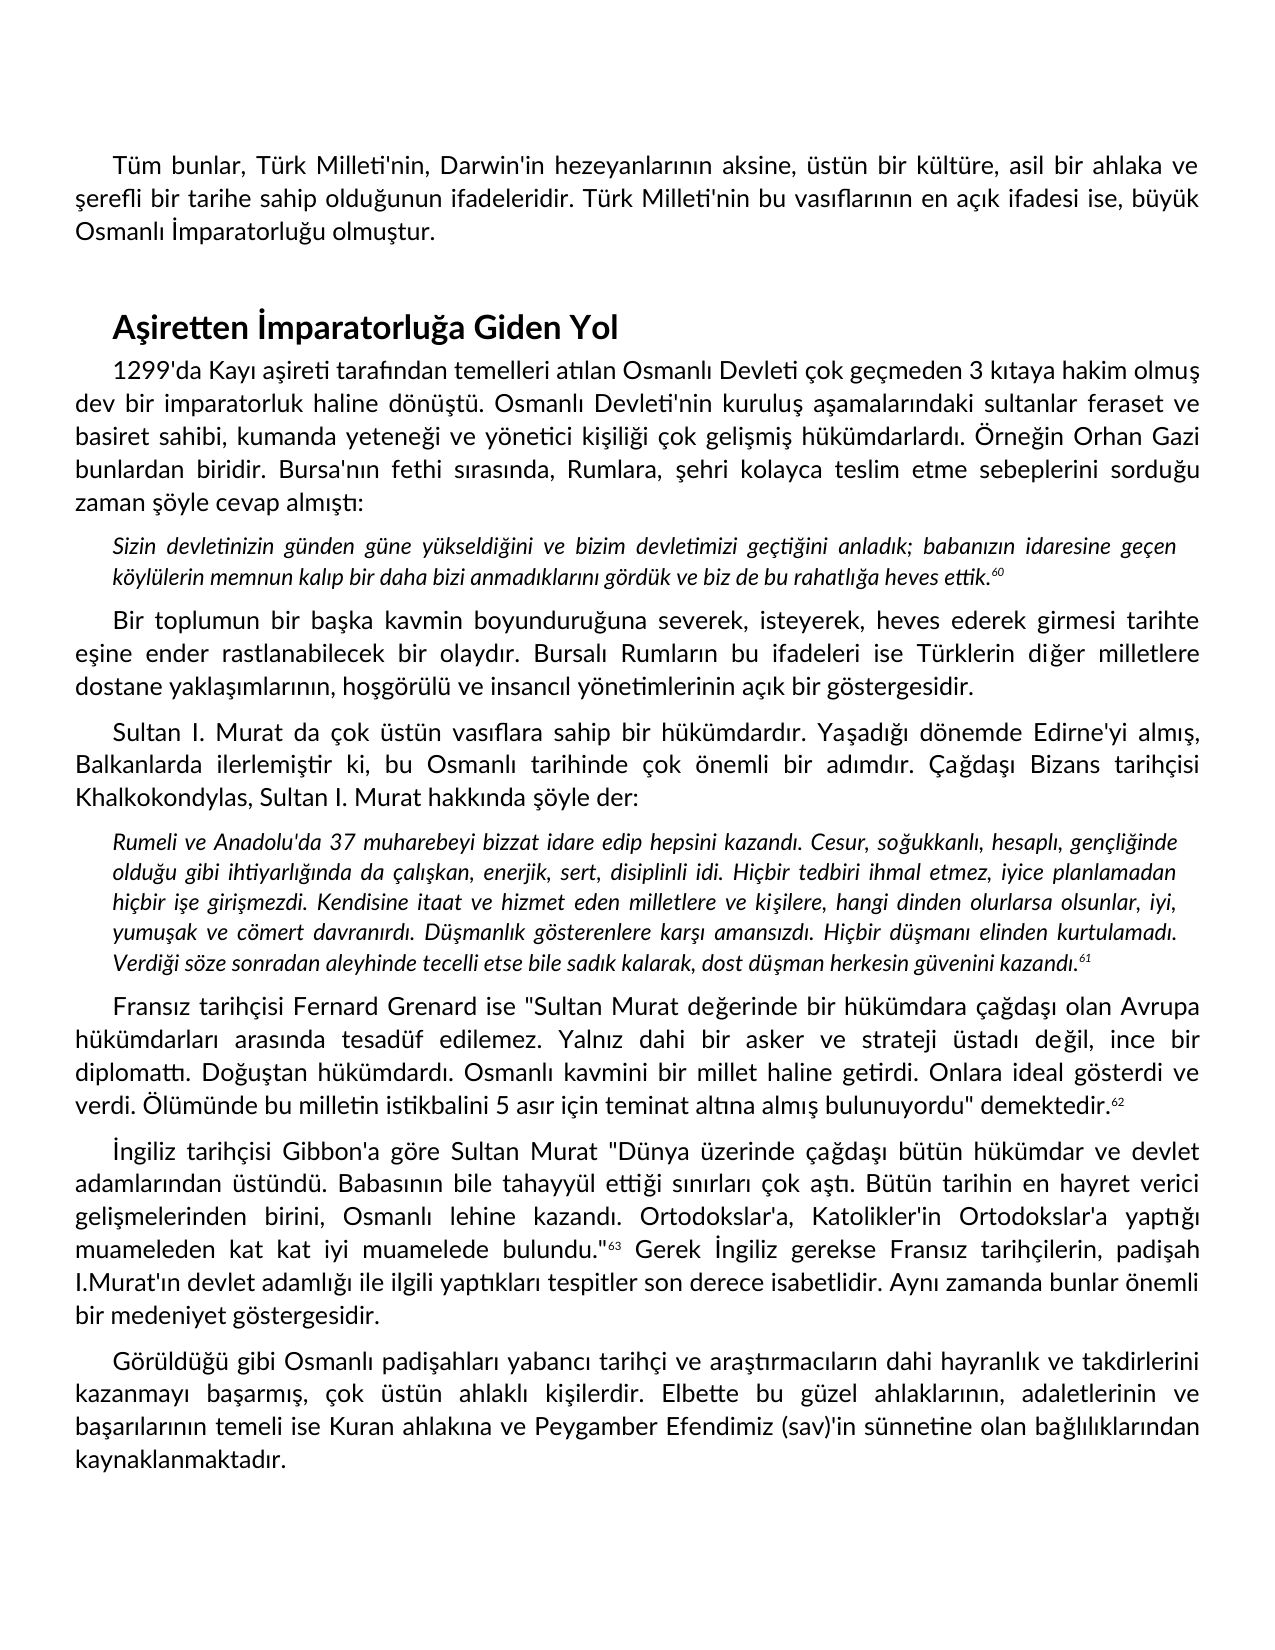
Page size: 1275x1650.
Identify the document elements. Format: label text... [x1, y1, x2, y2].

text Tüm bunlar, Türk Milleti'nin, Darwin'in hezeyanlarının aksine, üstün bir kültüre, asil bir ahlaka ve şerefli bir tarihe sahip olduğunun ifadeleridir. Türk Milleti'nin bu vasıflarının en açık ifadesi ise, büyük Osmanlı İmparatorluğu olmuştur. [75, 150, 1200, 246]
text Sizin devletinizin günden güne yükseldiğini ve bizim devletimizi geçtiğini anladık; babanızın idaresine geçen köylülerin memnun kalıp bir daha bizi anmadıklarını gördük ve biz de bu rahatlığa heves ettik.60 [112, 532, 1178, 590]
text Fransız tarihçisi Fernard Grenard ise "Sultan Murat değerinde bir hükümdara çağdaşı olan Avrupa hükümdarları arasında tesadüf edilemez. Yalnız dahi bir asker ve strateji üstadı değil, ince bir diplomattı. Doğuştan hükümdardı. Osmanlı kavmini bir millet haline getirdi. Onlara ideal gösterdi ve verdi. Ölümünde bu milletin istikbalini 5 asır için teminat altına almış bulunuyordu" demektedir.62 [75, 991, 1200, 1120]
text 1299'da Kayı aşireti tarafından temelleri atılan Osmanlı Devleti çok geçmeden 3 kıtaya hakim olmuş dev bir imparatorluk haline dönüştü. Osmanlı Devleti'nin kuruluş aşamalarındaki sultanlar feraset ve basiret sahibi, kumanda yeteneği ve yönetici kişiliği çok gelişmiş hükümdarlardı. Örneğin Orhan Gazi bunlardan biridir. Bursa'nın fethi sırasında, Rumlara, şehri kolayca teslim etme sebeplerini sorduğu zaman şöyle cevap almıştı: [75, 355, 1200, 517]
subtitle Aşiretten İmparatorluğa Giden Yol [112, 307, 1200, 347]
text Bir toplumun bir başka kavmin boyunduruğuna severek, isteyerek, heves ederek girmesi tarihte eşine ender rastlanabilecek bir olaydır. Bursalı Rumların bu ifadeleri ise Türklerin diğer milletlere dostane yaklaşımlarının, hoşgörülü ve insancıl yönetimlerinin açık bir göstergesidir. [75, 605, 1200, 701]
text Görüldüğü gibi Osmanlı padişahları yabancı tarihçi ve araştırmacıların dahi hayranlık ve takdirlerini kazanmayı başarmış, çok üstün ahlaklı kişilerdir. Elbette bu güzel ahlaklarının, adaletlerinin ve başarılarının temeli ise Kuran ahlakına ve Peygamber Efendimiz (sav)'in sünnetine olan bağlılıklarından kaynaklanmaktadır. [75, 1345, 1200, 1474]
text İngiliz tarihçisi Gibbon'a göre Sultan Murat "Dünya üzerinde çağdaşı bütün hükümdar ve devlet adamlarından üstündü. Babasının bile tahayyül ettiği sınırları çok aştı. Bütün tarihin en hayret verici gelişmelerinden birini, Osmanlı lehine kazandı. Ortodokslar'a, Katolikler'in Ortodokslar'a yaptığı muameleden kat kat iyi muamelede bulundu."63 Gerek İngiliz gerekse Fransız tarihçilerin, padişah I.Murat'ın devlet adamlığı ile ilgili yaptıkları tespitler son derece isabetlidir. Aynı zamanda bunlar önemli bir medeniyet göstergesidir. [75, 1135, 1200, 1330]
text Rumeli ve Anadolu'da 37 muharebeyi bizzat idare edip hepsini kazandı. Cesur, soğukkanlı, hesaplı, gençliğinde olduğu gibi ihtiyarlığında da çalışkan, enerjik, sert, disiplinli idi. Hiçbir tedbiri ihmal etmez, iyice planlamadan hiçbir işe girişmezdi. Kendisine itaat ve hizmet eden milletlere ve kişilere, hangi dinden olurlarsa olsunlar, iyi, yumuşak ve cömert davranırdı. Düşmanlık gösterenlere karşı amansızdı. Hiçbir düşmanı elinden kurtulamadı. Verdiği söze sonradan aleyhinde tecelli etse bile sadık kalarak, dost düşman herkesin güvenini kazandı.61 [112, 827, 1178, 976]
text Sultan I. Murat da çok üstün vasıflara sahip bir hükümdardır. Yaşadığı dönemde Edirne'yi almış, Balkanlarda ilerlemiştir ki, bu Osmanlı tarihinde çok önemli bir adımdır. Çağdaşı Bizans tarihçisi Khalkokondylas, Sultan I. Murat hakkında şöyle der: [75, 716, 1200, 812]
